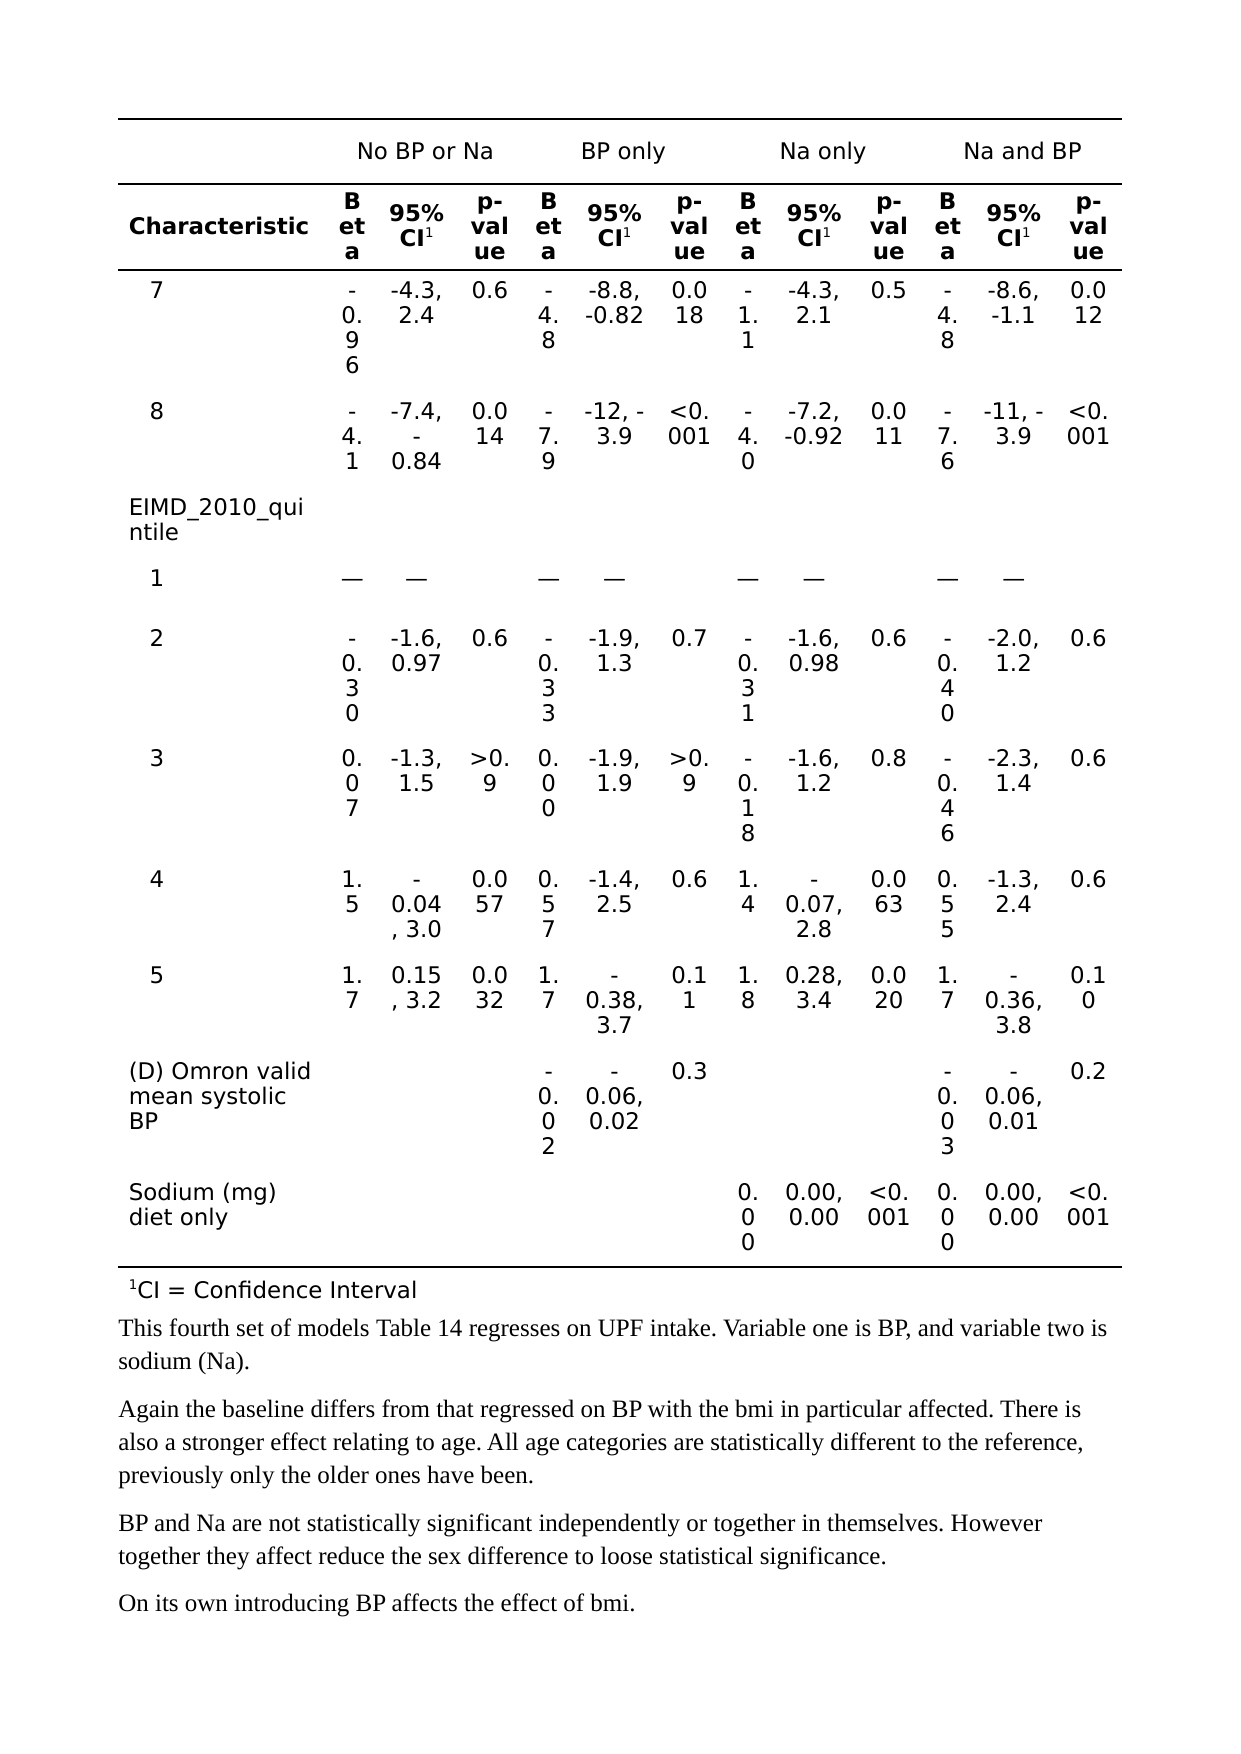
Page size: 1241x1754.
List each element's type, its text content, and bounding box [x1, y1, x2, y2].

table_cell — [573, 556, 655, 616]
table_cell 2 [118, 616, 327, 736]
table_cell — [723, 556, 773, 616]
table_cell [723, 485, 773, 556]
table_cell p-value [855, 185, 922, 268]
table_cell 0.00, 0.00 [773, 1170, 855, 1266]
table_cell [855, 1049, 922, 1170]
table_cell [456, 1170, 523, 1266]
table_cell -0.31 [723, 616, 773, 736]
table_cell 1 [118, 556, 327, 616]
table_cell -7.6 [923, 389, 972, 485]
table_cell 95% CI1 [573, 185, 655, 268]
table_cell -1.1 [723, 271, 773, 389]
table_cell 3 [118, 736, 327, 857]
table_cell -1.6, 0.98 [773, 616, 855, 736]
table_cell -4.1 [327, 389, 377, 485]
table_cell — [524, 556, 573, 616]
table_cell [973, 485, 1054, 556]
table_cell -1.3, 2.4 [973, 857, 1054, 953]
table_cell 7 [118, 271, 327, 389]
table_cell [377, 1170, 456, 1266]
table_cell -7.9 [524, 389, 573, 485]
table_cell 0.57 [524, 857, 573, 953]
table_cell -0.38, 3.7 [573, 953, 655, 1049]
table_cell 0.28, 3.4 [773, 953, 855, 1049]
table_header Na and BP [923, 120, 1122, 183]
table_cell Beta [923, 185, 972, 268]
table_cell 0.6 [456, 271, 523, 389]
table_cell -4.8 [524, 271, 573, 389]
table_cell 0.018 [655, 271, 723, 389]
table_cell 0.07 [327, 736, 377, 857]
table_cell [327, 485, 377, 556]
table_cell -0.02 [524, 1049, 573, 1170]
table_cell -0.33 [524, 616, 573, 736]
table_cell 0.020 [855, 953, 922, 1049]
text On its own introducing BP affects the effect of bmi. [118, 1588, 1122, 1617]
table_cell -7.2, -0.92 [773, 389, 855, 485]
table_cell [456, 1049, 523, 1170]
table_cell 0.5 [855, 271, 922, 389]
table_cell <0.001 [855, 1170, 922, 1266]
table_cell [327, 1049, 377, 1170]
table_cell 0.6 [1054, 616, 1122, 736]
table_cell 1.7 [327, 953, 377, 1049]
table_cell -4.8 [923, 271, 972, 389]
table_cell [923, 485, 972, 556]
table_cell 0.6 [655, 857, 723, 953]
table_cell -0.04, 3.0 [377, 857, 456, 953]
table_header Na only [723, 120, 922, 183]
table_cell 0.7 [655, 616, 723, 736]
table_cell -0.36, 3.8 [973, 953, 1054, 1049]
table_cell 0.15, 3.2 [377, 953, 456, 1049]
table_cell 0.012 [1054, 271, 1122, 389]
table_cell [524, 485, 573, 556]
table_cell [377, 485, 456, 556]
table_cell 0.014 [456, 389, 523, 485]
table_cell 0.011 [855, 389, 922, 485]
table_cell 95% CI1 [377, 185, 456, 268]
table_cell 0.00 [723, 1170, 773, 1266]
table_cell -0.06, 0.02 [573, 1049, 655, 1170]
table_cell (D) Omron valid mean systolic BP [118, 1049, 327, 1170]
table_cell 1.7 [923, 953, 972, 1049]
table_cell -12, -3.9 [573, 389, 655, 485]
table_cell -0.18 [723, 736, 773, 857]
table_cell 95% CI1 [973, 185, 1054, 268]
table_cell -11, -3.9 [973, 389, 1054, 485]
table_cell [573, 485, 655, 556]
table_cell 1.4 [723, 857, 773, 953]
table_cell 0.6 [1054, 736, 1122, 857]
table_cell [327, 1170, 377, 1266]
table_cell -0.07, 2.8 [773, 857, 855, 953]
table_cell 4 [118, 857, 327, 953]
table_cell -1.9, 1.3 [573, 616, 655, 736]
table_cell -1.3, 1.5 [377, 736, 456, 857]
table_cell 0.2 [1054, 1049, 1122, 1170]
table_cell Sodium (mg) diet only [118, 1170, 327, 1266]
table_cell -1.4, 2.5 [573, 857, 655, 953]
table_cell Beta [723, 185, 773, 268]
table_cell [573, 1170, 655, 1266]
table_cell 0.00, 0.00 [973, 1170, 1054, 1266]
table_cell -1.9, 1.9 [573, 736, 655, 857]
table_header No BP or Na [327, 120, 523, 183]
table_cell [1054, 556, 1122, 616]
table_cell [773, 1049, 855, 1170]
table_cell -0.96 [327, 271, 377, 389]
table_cell [855, 556, 922, 616]
table_cell -8.8, -0.82 [573, 271, 655, 389]
table_cell -1.6, 1.2 [773, 736, 855, 857]
table_cell 1CI = Confidence Interval [118, 1268, 1122, 1313]
table_cell 0.3 [655, 1049, 723, 1170]
table_cell -4.3, 2.4 [377, 271, 456, 389]
table_cell 8 [118, 389, 327, 485]
table_cell <0.001 [1054, 1170, 1122, 1266]
table_cell [723, 1049, 773, 1170]
table_cell -1.6, 0.97 [377, 616, 456, 736]
table_cell -0.06, 0.01 [973, 1049, 1054, 1170]
table_cell — [973, 556, 1054, 616]
text Again the baseline differs from that regressed on BP with the bmi in particular affected. There is also a stronger effect relating to age. All age categories are statistically different to the reference, previously only the older ones have been. [118, 1394, 1122, 1489]
table_cell -4.3, 2.1 [773, 271, 855, 389]
table_cell 0.00 [923, 1170, 972, 1266]
table_cell [456, 485, 523, 556]
table_cell — [327, 556, 377, 616]
table_cell [773, 485, 855, 556]
table_cell 1.8 [723, 953, 773, 1049]
table_cell >0.9 [456, 736, 523, 857]
table_cell <0.001 [1054, 389, 1122, 485]
table_header BP only [524, 120, 723, 183]
table_cell — [773, 556, 855, 616]
table_cell 0.6 [855, 616, 922, 736]
table_cell p-value [655, 185, 723, 268]
table_cell — [377, 556, 456, 616]
table_cell Beta [524, 185, 573, 268]
table_cell >0.9 [655, 736, 723, 857]
table_cell — [923, 556, 972, 616]
table_cell [655, 485, 723, 556]
table_cell 5 [118, 953, 327, 1049]
table_cell [655, 1170, 723, 1266]
table_cell 95% CI1 [773, 185, 855, 268]
table_header [118, 120, 327, 183]
table_cell Characteristic [118, 185, 327, 268]
table_cell -0.30 [327, 616, 377, 736]
table_cell 0.057 [456, 857, 523, 953]
table_cell [855, 485, 922, 556]
table_cell -8.6, -1.1 [973, 271, 1054, 389]
table_cell 0.032 [456, 953, 523, 1049]
table_cell -0.46 [923, 736, 972, 857]
table_cell -0.40 [923, 616, 972, 736]
text This fourth set of models Table 14 regresses on UPF intake. Variable one is BP, and variable two is sodium (Na). [118, 1313, 1122, 1375]
table_cell [456, 556, 523, 616]
table_cell <0.001 [655, 389, 723, 485]
table_cell 1.7 [524, 953, 573, 1049]
table_cell [377, 1049, 456, 1170]
table_cell 0.6 [1054, 857, 1122, 953]
table_cell 0.8 [855, 736, 922, 857]
table_cell 0.10 [1054, 953, 1122, 1049]
table_cell -0.03 [923, 1049, 972, 1170]
table_cell 0.00 [524, 736, 573, 857]
table_cell 1.5 [327, 857, 377, 953]
table_cell 0.063 [855, 857, 922, 953]
table_cell -2.3, 1.4 [973, 736, 1054, 857]
text BP and Na are not statistically significant independently or together in themselves. However together they affect reduce the sex difference to loose statistical significance. [118, 1508, 1122, 1569]
table_cell 0.6 [456, 616, 523, 736]
table_cell p-value [1054, 185, 1122, 268]
table_cell [524, 1170, 573, 1266]
table_cell EIMD_2010_quintile [118, 485, 327, 556]
table_cell p-value [456, 185, 523, 268]
table_cell 0.55 [923, 857, 972, 953]
table_cell Beta [327, 185, 377, 268]
table_cell -7.4, -0.84 [377, 389, 456, 485]
table_cell [655, 556, 723, 616]
table_cell 0.11 [655, 953, 723, 1049]
table_cell -2.0, 1.2 [973, 616, 1054, 736]
table_cell [1054, 485, 1122, 556]
table_cell -4.0 [723, 389, 773, 485]
